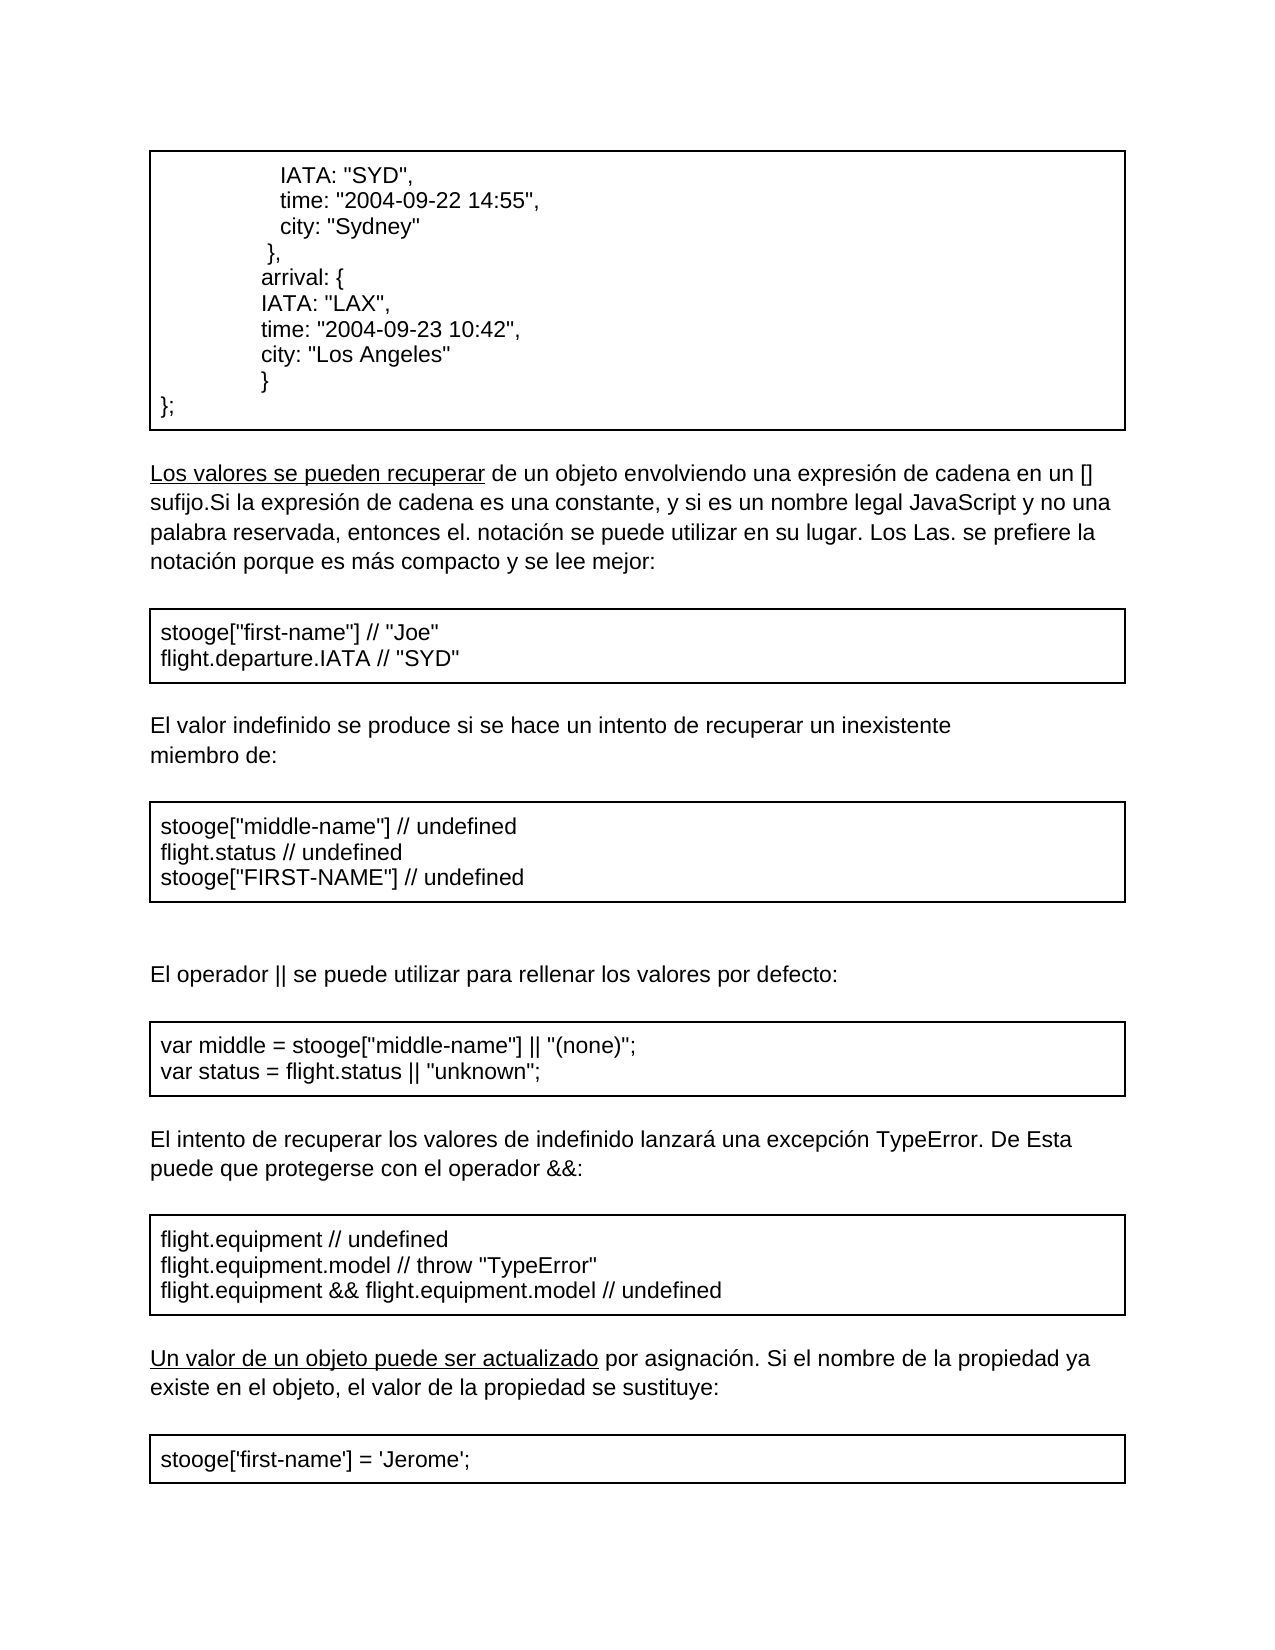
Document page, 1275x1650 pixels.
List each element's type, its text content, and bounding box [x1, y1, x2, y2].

text Un valor de un objeto puede ser actualizado por asignación. Si el nombre de la propiedad ya [150, 1346, 1125, 1371]
text palabra reservada, entonces el. notación se puede utilizar en su lugar. Los Las. se prefiere la notación porque es más compacto y se lee mejor: [150, 519, 1125, 574]
table_header flight.equipment // undefined flight.equipment.model // throw "TypeError" flight.equipment && flight.equipment.model // undefined [151, 1216, 1124, 1314]
text Los valores se pueden recuperar de un objeto envolviendo una expresión de cadena en un [] sufijo.Si la expresión de cadena es una constante, y si es un nombre legal JavaScript y no una [150, 461, 1125, 516]
text miembro de: [150, 742, 1125, 768]
text existe en el objeto, el valor de la propiedad se sustituye: [150, 1375, 1125, 1401]
text El intento de recuperar los valores de indefinido lanzará una excepción TypeError. De Esta [150, 1126, 1125, 1152]
table_header stooge["middle-name"] // undefined flight.status // undefined stooge["FIRST-NAME"] // undefined [151, 803, 1124, 901]
table_header IATA: "SYD", time: "2004-09-22 14:55", city: "Sydney" }, arrival: { IATA: "LAX", time: "2004-09-23 10:42", city: "Los Angeles" } }; [151, 152, 1124, 429]
text El valor indefinido se produce si se hace un intento de recuperar un inexistente [150, 713, 1125, 739]
table_header var middle = stooge["middle-name"] || "(none)"; var status = flight.status || "unknown"; [151, 1023, 1124, 1095]
text El operador || se puede utilizar para rellenar los valores por defecto: [150, 962, 1125, 987]
text puede que protegerse con el operador &&: [150, 1156, 1125, 1181]
table_header stooge['first-name'] = 'Jerome'; [151, 1436, 1124, 1482]
table_header stooge["first-name"] // "Joe" flight.departure.IATA // "SYD" [151, 610, 1124, 682]
